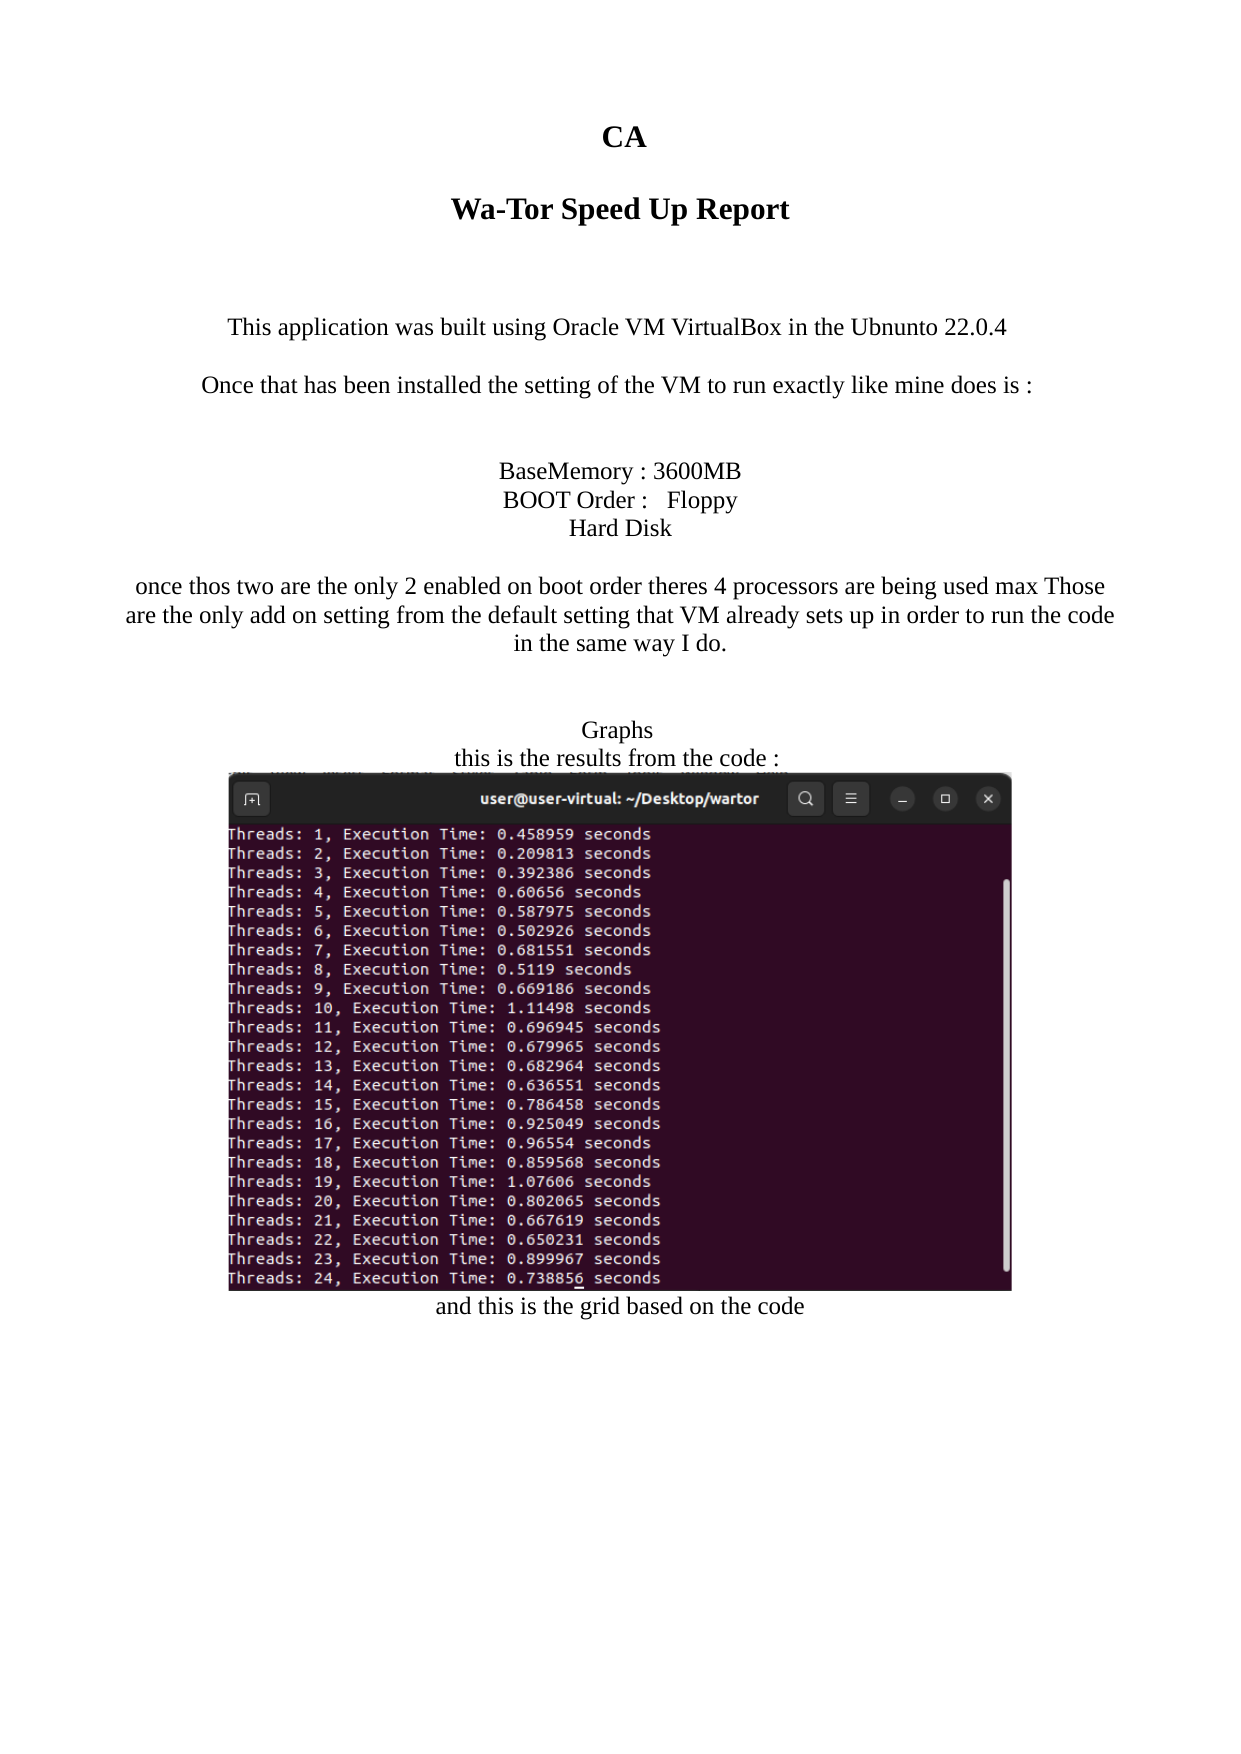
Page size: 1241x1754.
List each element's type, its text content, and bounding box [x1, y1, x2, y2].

text This application was built using Oracle VM VirtualBox in the Ubnunto 22.0.4 [118, 312, 1122, 341]
text CA [118, 118, 1122, 154]
text Hard Disk [118, 513, 1122, 542]
text and this is the grid based on the code [118, 772, 1122, 1319]
text Wa-Tor Speed Up Report [118, 190, 1122, 226]
text this is the results from the code : [118, 743, 1122, 772]
text BOOT Order : Floppy [118, 485, 1122, 513]
picture [228, 772, 1012, 1291]
text Graphs [118, 715, 1122, 743]
text Once that has been installed the setting of the VM to run exactly like mine does is : [118, 370, 1122, 398]
text once thos two are the only 2 enabled on boot order theres 4 processors are being used max Those are the only add on setting from the default setting that VM already sets up in order to run the code in the same way I do. [118, 571, 1122, 657]
text BaseMemory : 3600MB [118, 456, 1122, 485]
